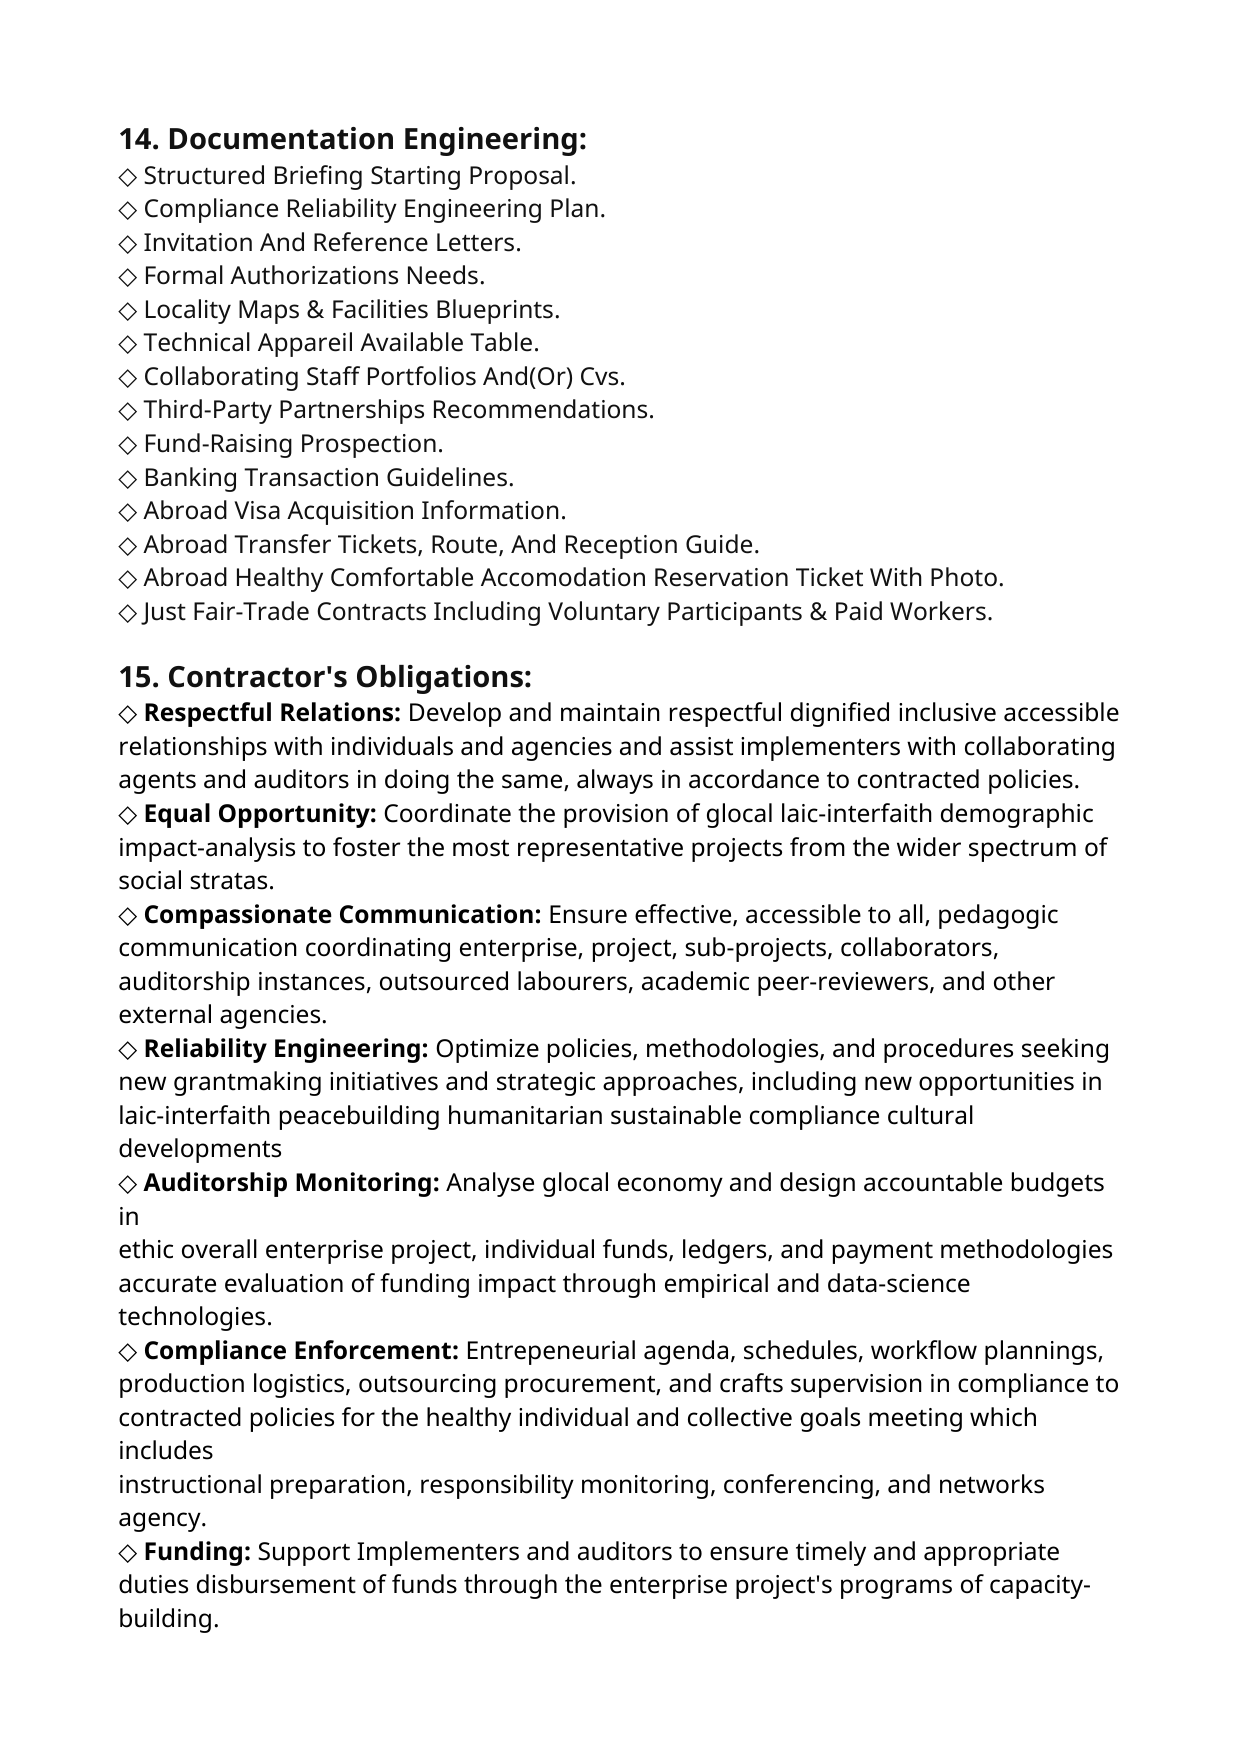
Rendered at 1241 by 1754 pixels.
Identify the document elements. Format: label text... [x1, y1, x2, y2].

text ◇ Reliability Engineering: Optimize policies, methodologies, and procedures seeking new grantmaking initiatives and strategic approaches, including new opportunities in [118, 1031, 1122, 1098]
text 15. Contractor's Obligations: [118, 656, 1122, 696]
text ◇ Compliance Enforcement: Entrepeneurial agenda, schedules, workflow plannings, production logistics, outsourcing procurement, and crafts supervision in compliance to contracted policies for the healthy individual and collective goals meeting which includes [118, 1333, 1122, 1467]
text ◇ Structured Briefing Starting Proposal. [118, 158, 1122, 191]
text ◇ Banking Transaction Guidelines. [118, 460, 1122, 493]
text ◇ Locality Maps & Facilities Blueprints. [118, 292, 1122, 326]
text ◇ Third-Party Partnerships Recommendations. [118, 393, 1122, 426]
text ◇ Abroad Healthy Comfortable Accomodation Reservation Ticket With Photo. [118, 560, 1122, 594]
text ◇ Abroad Transfer Tickets, Route, And Reception Guide. [118, 527, 1122, 560]
text ◇ Equal Opportunity: Coordinate the provision of glocal laic-interfaith demographic impact-analysis to foster the most representative projects from the wider spectrum of social stratas. [118, 796, 1122, 897]
text ◇ Formal Authorizations Needs. [118, 258, 1122, 292]
text laic-interfaith peacebuilding humanitarian sustainable compliance cultural developments [118, 1098, 1122, 1165]
text ◇ Collaborating Staff Portfolios And(Or) Cvs. [118, 359, 1122, 393]
text instructional preparation, responsibility monitoring, conferencing, and networks agency. [118, 1467, 1122, 1534]
text 14. Documentation Engineering: [118, 118, 1122, 158]
text ◇ Auditorship Monitoring: Analyse glocal economy and design accountable budgets in [118, 1165, 1122, 1232]
text ◇ Compassionate Communication: Ensure effective, accessible to all, pedagogic communication coordinating enterprise, project, sub-projects, collaborators, auditorship instances, outsourced labourers, academic peer-reviewers, and other external agencies. [118, 897, 1122, 1031]
text ◇ Invitation And Reference Letters. [118, 225, 1122, 258]
text ethic overall enterprise project, individual funds, ledgers, and payment methodologies [118, 1232, 1122, 1266]
text ◇ Funding: Support Implementers and auditors to ensure timely and appropriate duties disbursement of funds through the enterprise project's programs of capacity-building. [118, 1534, 1122, 1635]
text ◇ Fund-Raising Prospection. [118, 426, 1122, 460]
text ◇ Just Fair-Trade Contracts Including Voluntary Participants & Paid Workers. [118, 594, 1122, 627]
text ◇ Respectful Relations: Develop and maintain respectful dignified inclusive accessible relationships with individuals and agencies and assist implementers with collaborating agents and auditors in doing the same, always in accordance to contracted policies. [118, 696, 1122, 796]
text accurate evaluation of funding impact through empirical and data-science technologies. [118, 1266, 1122, 1333]
text ◇ Technical Appareil Available Table. [118, 326, 1122, 359]
text ◇ Compliance Reliability Engineering Plan. [118, 191, 1122, 225]
text ◇ Abroad Visa Acquisition Information. [118, 493, 1122, 527]
